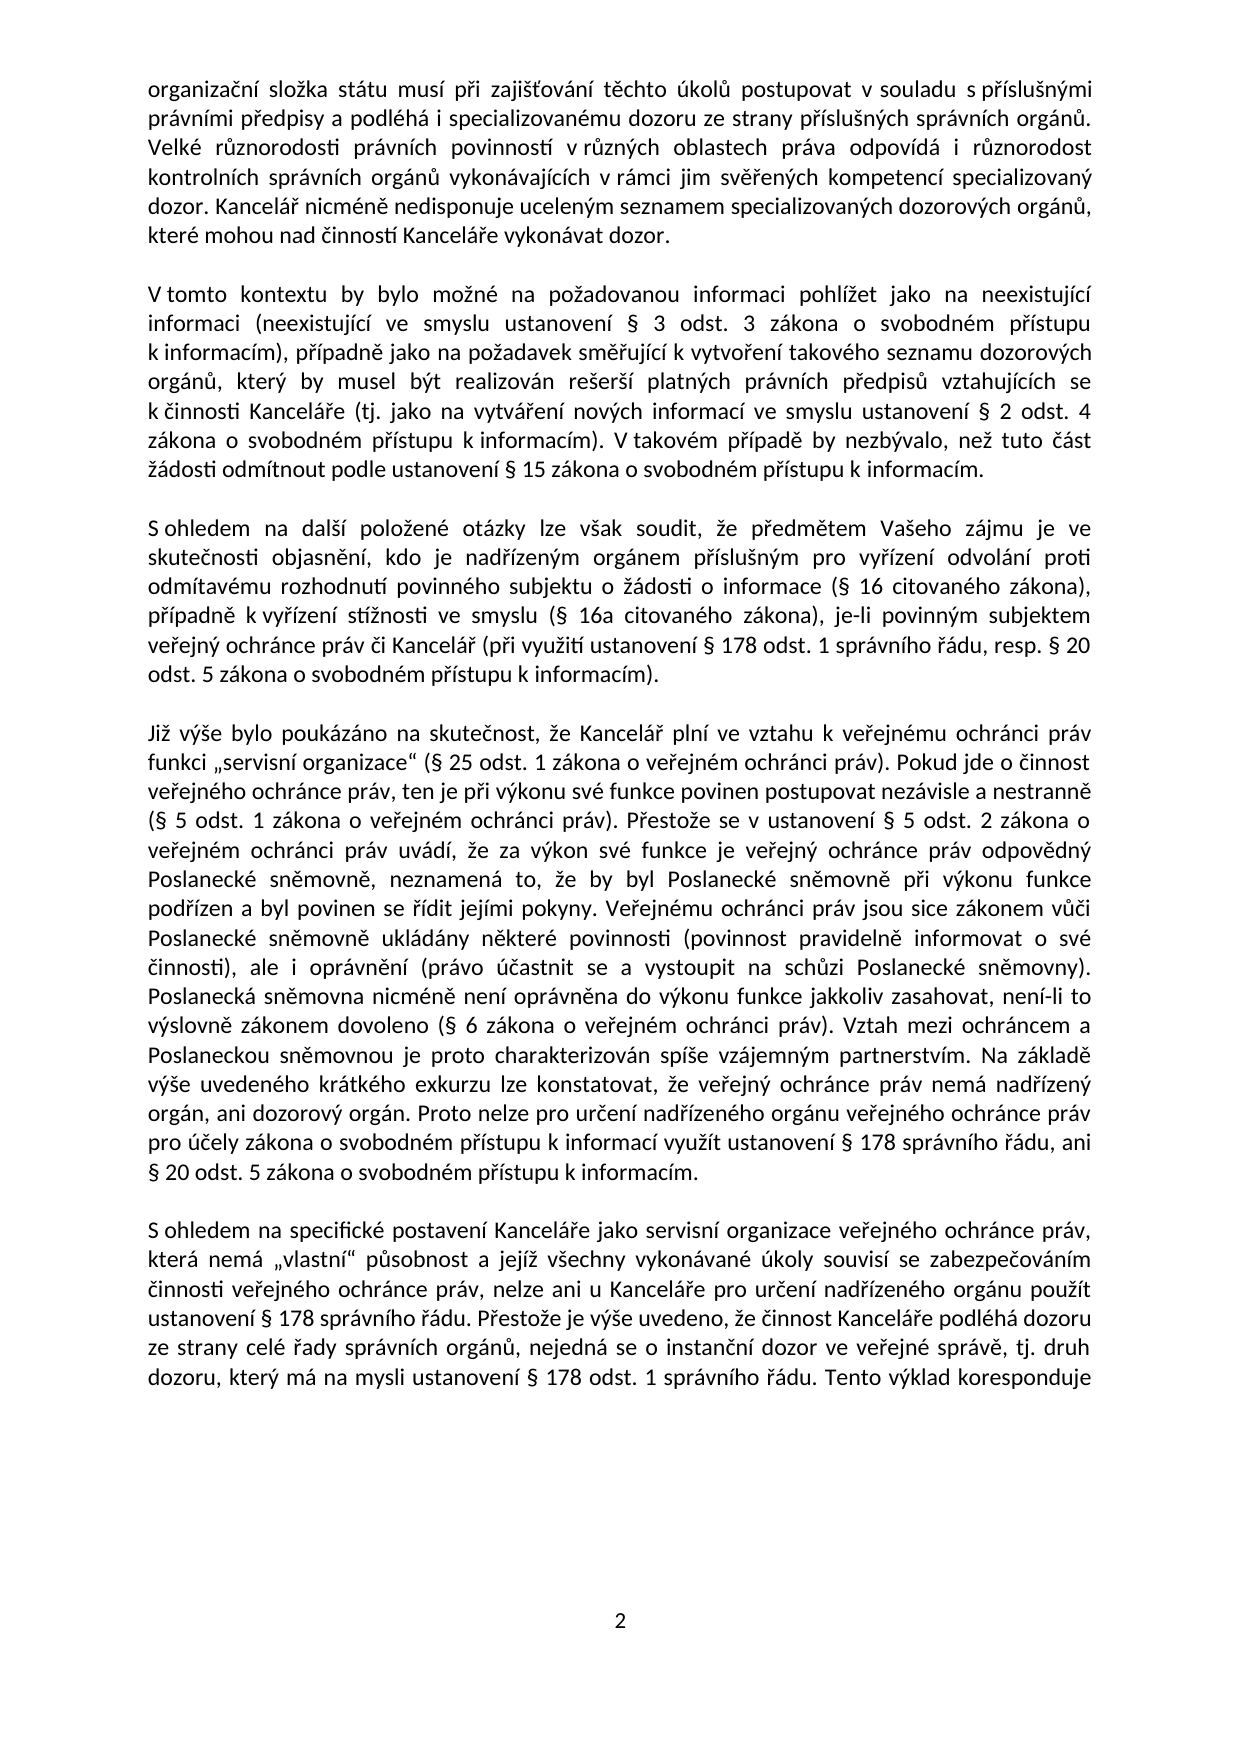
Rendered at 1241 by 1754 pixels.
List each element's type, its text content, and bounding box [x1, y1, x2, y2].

text S ohledem na specifické postavení Kanceláře jako servisní organizace veřejného ochránce práv, která nemá „vlastní“ působnost a jejíž všechny vykonávané úkoly souvisí se zabezpečováním činnosti veřejného ochránce práv, nelze ani u Kanceláře pro určení nadřízeného orgánu použít ustanovení § 178 správního řádu. Přestože je výše uvedeno, že činnost Kanceláře podléhá dozoru ze strany celé řady správních orgánů, nejedná se o instanční dozor ve veřejné správě, tj. druh dozoru, který má na mysli ustanovení § 178 odst. 1 správního řádu. Tento výklad koresponduje [148, 1215, 1093, 1420]
text V tomto kontextu by bylo možné na požadovanou informaci pohlížet jako na neexistující informaci (neexistující ve smyslu ustanovení § 3 odst. 3 zákona o svobodném přístupu k informacím), případně jako na požadavek směřující k vytvoření takového seznamu dozorových orgánů, který by musel být realizován rešerší platných právních předpisů vztahujících se k činnosti Kanceláře (tj. jako na vytváření nových informací ve smyslu ustanovení § 2 odst. 4 zákona o svobodném přístupu k informacím). V takovém případě by nezbývalo, než tuto část žádosti odmítnout podle ustanovení § 15 zákona o svobodném přístupu k informacím. [148, 279, 1093, 483]
text Již výše bylo poukázáno na skutečnost, že Kancelář plní ve vztahu k veřejnému ochránci práv funkci „servisní organizace“ (§ 25 odst. 1 zákona o veřejném ochránci práv). Pokud jde o činnost veřejného ochránce práv, ten je při výkonu své funkce povinen postupovat nezávisle a nestranně (§ 5 odst. 1 zákona o veřejném ochránci práv). Přestože se v ustanovení § 5 odst. 2 zákona o veřejném ochránci práv uvádí, že za výkon své funkce je veřejný ochránce práv odpovědný Poslanecké sněmovně, neznamená to, že by byl Poslanecké sněmovně při výkonu funkce podřízen a byl povinen se řídit jejími pokyny. Veřejnému ochránci práv jsou sice zákonem vůči Poslanecké sněmovně ukládány některé povinnosti (povinnost pravidelně informovat o své činnosti), ale i oprávnění (právo účastnit se a vystoupit na schůzi Poslanecké sněmovny). Poslanecká sněmovna nicméně není oprávněna do výkonu funkce jakkoliv zasahovat, není-li to výslovně zákonem dovoleno (§ 6 zákona o veřejném ochránci práv). Vztah mezi ochráncem a Poslaneckou sněmovnou je proto charakterizován spíše vzájemným partnerstvím. Na základě výše uvedeného krátkého exkurzu lze konstatovat, že veřejný ochránce práv nemá nadřízený orgán, ani dozorový orgán. Proto nelze pro určení nadřízeného orgánu veřejného ochránce práv pro účely zákona o svobodném přístupu k informací využít ustanovení § 178 správního řádu, ani § 20 odst. 5 zákona o svobodném přístupu k informacím. [148, 718, 1093, 1186]
text S ohledem na další položené otázky lze však soudit, že předmětem Vašeho zájmu je ve skutečnosti objasnění, kdo je nadřízeným orgánem příslušným pro vyřízení odvolání proti odmítavému rozhodnutí povinného subjektu o žádosti o informace (§ 16 citovaného zákona), případně k vyřízení stížnosti ve smyslu (§ 16a citovaného zákona), je-li povinným subjektem veřejný ochránce práv či Kancelář (při využití ustanovení § 178 odst. 1 správního řádu, resp. § 20 odst. 5 zákona o svobodném přístupu k informacím). [148, 513, 1093, 688]
text organizační složka státu musí při zajišťování těchto úkolů postupovat v souladu s příslušnými právními předpisy a podléhá i specializovanému dozoru ze strany příslušných správních orgánů. Velké různorodosti právních povinností v různých oblastech práva odpovídá i různorodost kontrolních správních orgánů vykonávajících v rámci jim svěřených kompetencí specializovaný dozor. Kancelář nicméně nedisponuje uceleným seznamem specializovaných dozorových orgánů, které mohou nad činností Kanceláře vykonávat dozor. [148, 74, 1093, 249]
